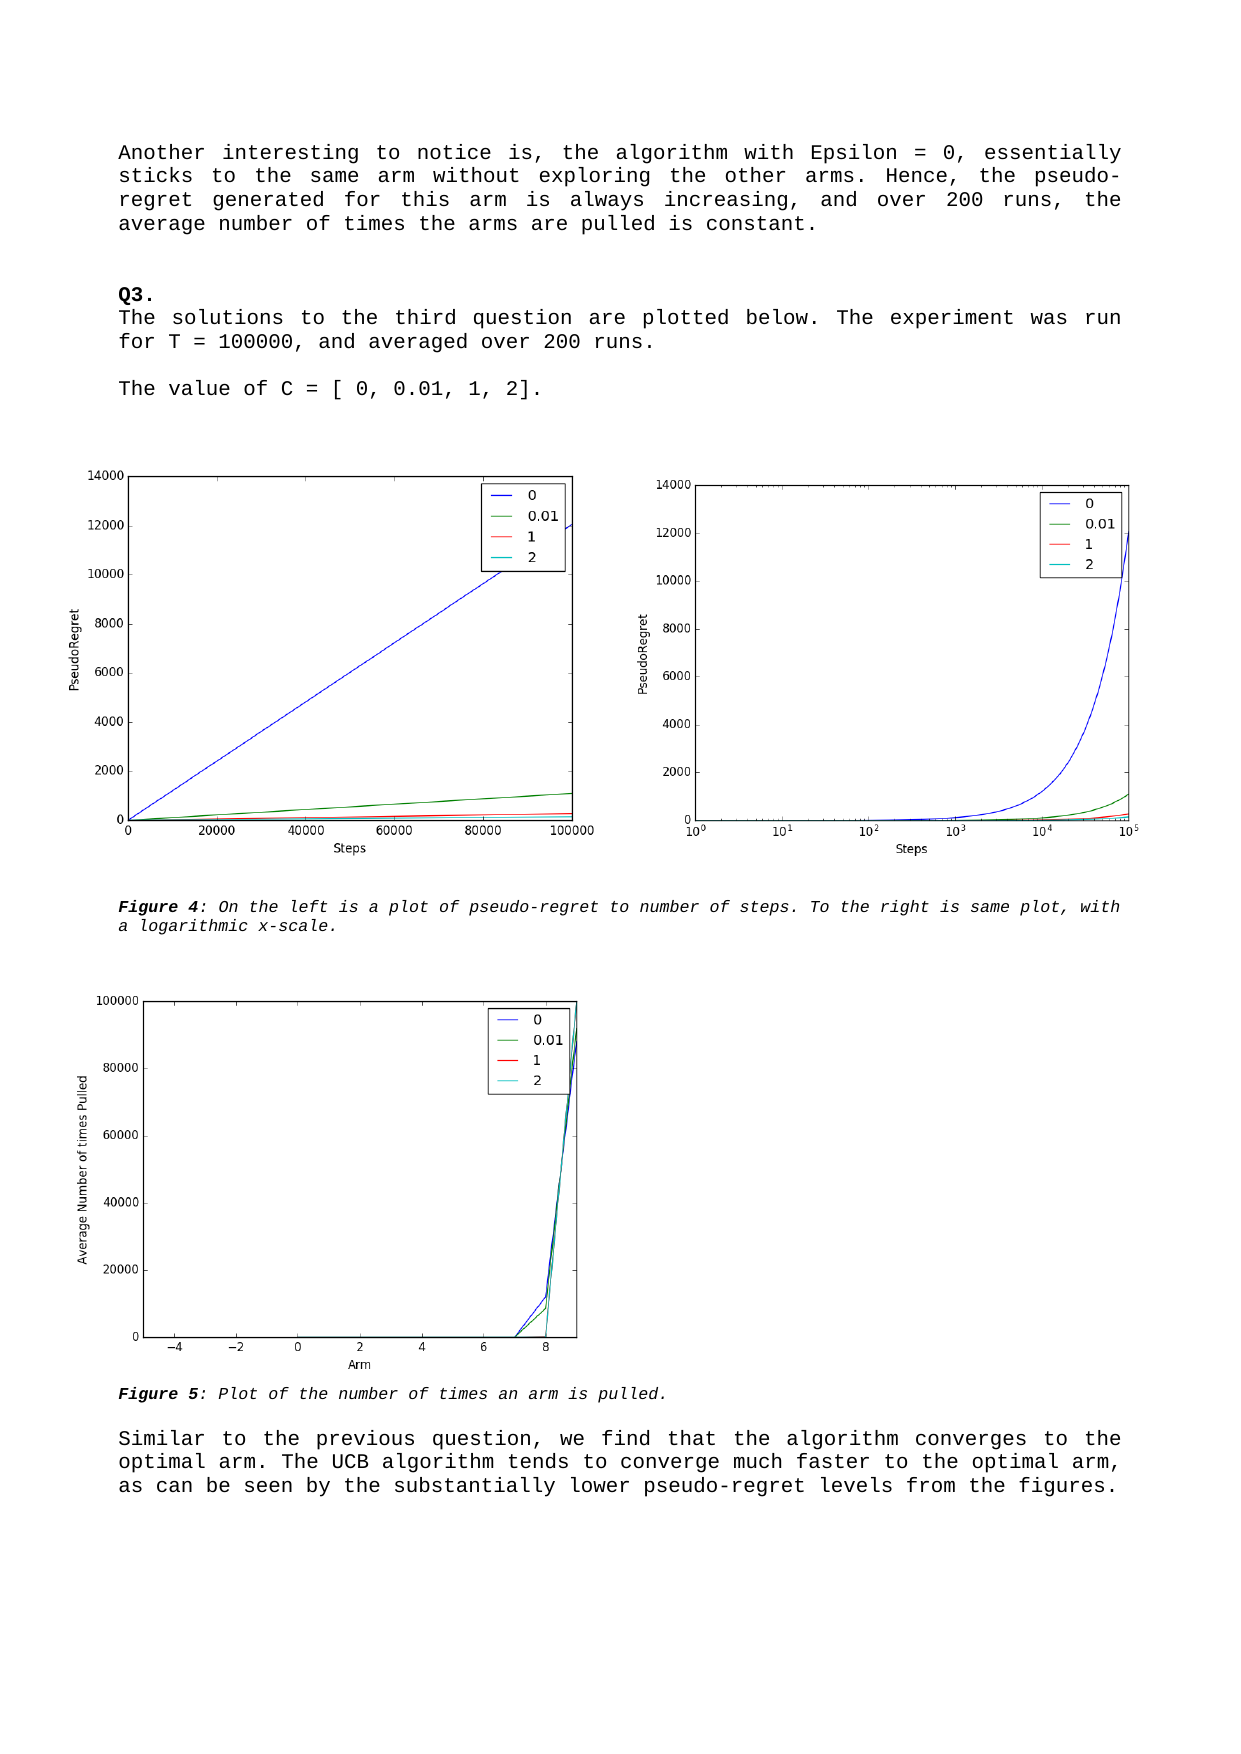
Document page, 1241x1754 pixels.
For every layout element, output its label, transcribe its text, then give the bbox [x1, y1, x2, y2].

text Similar to the previous question, we find that the algorithm converges to the optimal arm. The UCB algorithm tends to converge much faster to the optimal arm, as can be seen by the substantially lower pseudo-regret levels from the figures. [118, 1428, 1122, 1499]
text Figure 4: On the left is a plot of pseudo-regret to number of steps. To the right is same plot, with a logarithmic x-scale. [118, 898, 1122, 936]
text Figure 5: Plot of the number of times an arm is pulled. [118, 1385, 1122, 1404]
picture [73, 960, 632, 1379]
text The solutions to the third question are plotted below. The experiment was run for T = 100000, and averaged over 200 runs. [118, 307, 1122, 354]
text The value of C = [ 0, 0.01, 1, 2]. [118, 378, 1122, 402]
text Another interesting to notice is, the algorithm with Epsilon = 0, essentially sticks to the same arm without exploring the other arms. Hence, the pseudo-regret generated for this arm is always increasing, and over 200 runs, the average number of times the arms are pulled is constant. [118, 142, 1122, 236]
text Q3. [118, 284, 1122, 307]
picture [56, 433, 1184, 863]
